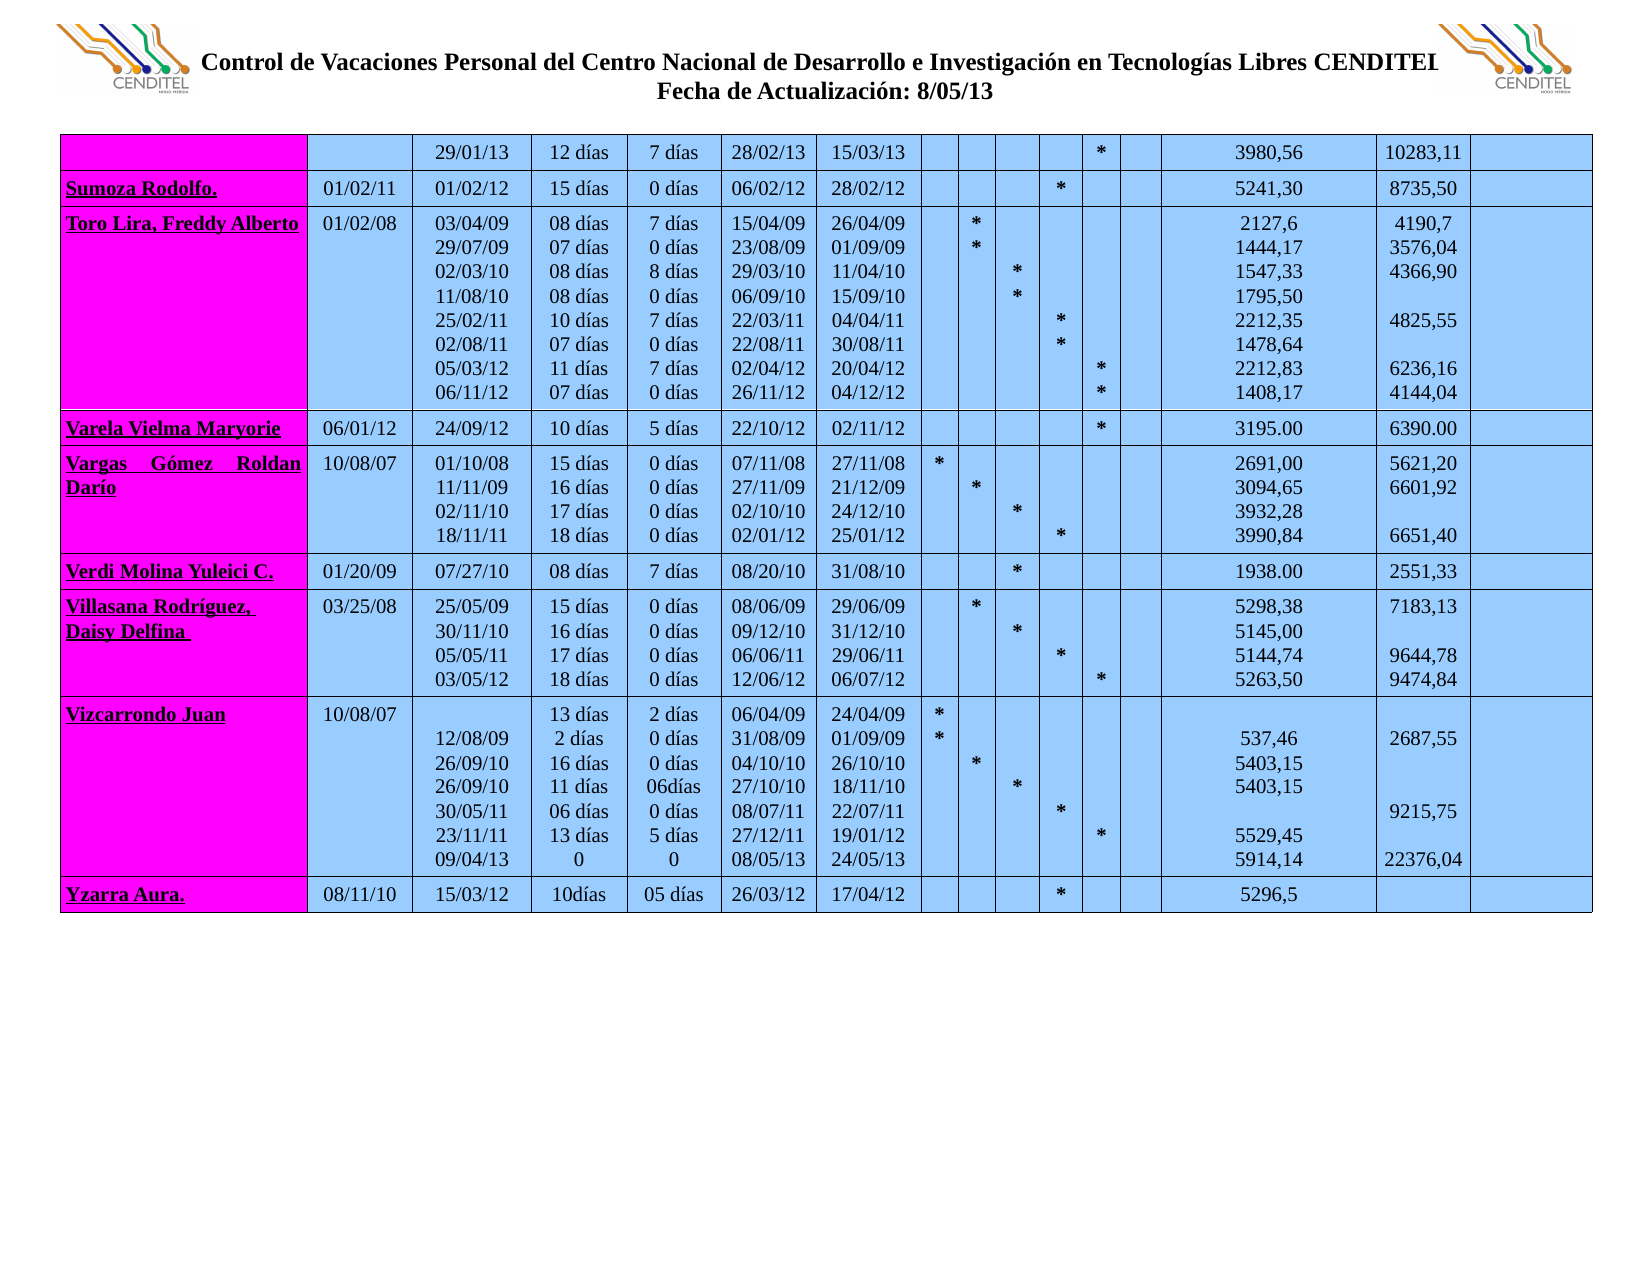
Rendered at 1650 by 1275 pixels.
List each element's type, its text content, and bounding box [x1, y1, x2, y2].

table_cell Sumoza Rodolfo. [61, 171, 307, 206]
table_cell * [1040, 446, 1082, 553]
table_cell 29/06/09 31/12/10 29/06/11 06/07/12 [817, 590, 921, 696]
table_cell * [922, 446, 958, 553]
table_cell [959, 554, 995, 589]
table_cell Villasana Rodríguez, Daisy Delfina [61, 590, 307, 696]
table_cell [1040, 135, 1082, 170]
table_cell [1083, 877, 1120, 912]
table_cell 06/02/12 [722, 171, 816, 206]
table_cell [996, 171, 1039, 206]
table_cell [922, 207, 958, 409]
table_cell 20/08/10 [722, 554, 816, 589]
table_cell 20/01/09 [308, 554, 412, 589]
table_cell [959, 411, 995, 445]
table_cell 0 días 0 días 0 días 0 días [628, 446, 721, 553]
table_cell 10 días [532, 411, 627, 445]
table_cell [1471, 207, 1592, 409]
table_cell 05 días [628, 877, 721, 912]
table_cell [1083, 554, 1120, 589]
table_cell * [1083, 697, 1120, 876]
table_cell 08/10/07 [308, 697, 412, 876]
table_cell 7 días [628, 135, 721, 170]
table_cell * [1083, 411, 1120, 445]
table_cell * [1040, 877, 1082, 912]
table_cell 15/03/13 [817, 135, 921, 170]
table_cell [1121, 135, 1161, 170]
table_cell [1121, 207, 1161, 409]
table_cell 5621,20 6601,92 6651,40 [1377, 446, 1470, 553]
table_cell [1471, 446, 1592, 553]
table_cell [922, 590, 958, 696]
table_cell Vargas Gómez Roldan Darío [61, 446, 307, 553]
table_cell 31/08/10 [817, 554, 921, 589]
table_cell [1083, 446, 1120, 553]
table_cell * * [959, 207, 995, 409]
table_cell 3195,00 [1162, 411, 1376, 445]
table_cell 0 días 0 días 0 días 0 días [628, 590, 721, 696]
table_cell 28/02/13 [722, 135, 816, 170]
table_cell 06/04/09 31/08/09 04/10/10 27/10/10 08/07/11 27/12/11 08/05/13 [722, 697, 816, 876]
table_cell 08/10/07 [308, 446, 412, 553]
table_cell [1377, 877, 1470, 912]
picture [1438, 24, 1576, 97]
table_cell * * [996, 207, 1039, 409]
table_cell 6390,00 [1377, 411, 1470, 445]
table_cell 5298,38 5145,00 5144,74 5263,50 [1162, 590, 1376, 696]
table_cell 15 días [532, 171, 627, 206]
table_cell 7 días [628, 554, 721, 589]
table_cell 15 días 16 días 17 días 18 días [532, 446, 627, 553]
table_cell * [1040, 697, 1082, 876]
table_cell [959, 171, 995, 206]
table_cell 01/02/11 [308, 171, 412, 206]
table_cell 17/04/12 [817, 877, 921, 912]
table_cell [1471, 590, 1592, 696]
table_cell [922, 135, 958, 170]
table_cell 8735,50 [1377, 171, 1470, 206]
table_cell * [996, 554, 1039, 589]
table_cell [1471, 697, 1592, 876]
table_cell 01/10/08 11/11/09 02/11/10 18/11/11 [413, 446, 531, 553]
table_cell [1121, 590, 1161, 696]
table_cell [1471, 877, 1592, 912]
table_cell 537,46 5403,15 5403,15 5529,45 5914,14 [1162, 697, 1376, 876]
table_cell 5241,30 [1162, 171, 1376, 206]
table_cell 25/03/08 [308, 590, 412, 696]
table_cell 08 días [532, 554, 627, 589]
table_cell [996, 135, 1039, 170]
table_cell Varela Vielma Maryorie [61, 411, 307, 445]
table_cell [1121, 554, 1161, 589]
table_cell Vizcarrondo Juan [61, 697, 307, 876]
table_cell 24/09/12 [413, 411, 531, 445]
table_cell 2127,6 1444,17 1547,33 1795,50 2212,35 1478,64 2212,83 1408,17 [1162, 207, 1376, 409]
table_cell * * [922, 697, 958, 876]
table_cell 29/01/13 [413, 135, 531, 170]
table_cell [1121, 697, 1161, 876]
table_cell 07/11/08 27/11/09 02/10/10 02/01/12 [722, 446, 816, 553]
table_cell 15 días 16 días 17 días 18 días [532, 590, 627, 696]
table_cell 3980,56 [1162, 135, 1376, 170]
table_cell 27/07/10 [413, 554, 531, 589]
table_cell 26/04/09 01/09/09 11/04/10 15/09/10 04/04/11 30/08/11 20/04/12 04/12/12 [817, 207, 921, 409]
table_cell 15/04/09 23/08/09 29/03/10 06/09/10 22/03/11 22/08/11 02/04/12 26/11/12 [722, 207, 816, 409]
table_cell * [996, 446, 1039, 553]
table_cell 08/06/09 09/12/10 06/06/11 12/06/12 [722, 590, 816, 696]
table_cell [1121, 411, 1161, 445]
table_cell 4190,7 3576,04 4366,90 4825,55 6236,16 4144,04 [1377, 207, 1470, 409]
table_cell [922, 877, 958, 912]
table_cell 2687,55 9215,75 22376,04 [1377, 697, 1470, 876]
table_cell [1083, 171, 1120, 206]
table_cell Toro Lira, Freddy Alberto [61, 207, 307, 409]
table_cell 22/10/12 [722, 411, 816, 445]
table_cell 2551,33 [1377, 554, 1470, 589]
table_cell 7 días 0 días 8 días 0 días 7 días 0 días 7 días 0 días [628, 207, 721, 409]
table_cell 27/11/08 21/12/09 24/12/10 25/01/12 [817, 446, 921, 553]
table_cell * [959, 446, 995, 553]
table_cell * [1083, 590, 1120, 696]
table_cell [1040, 554, 1082, 589]
table_cell [922, 554, 958, 589]
table_cell 28/02/12 [817, 171, 921, 206]
table_cell 12/08/09 26/09/10 26/09/10 30/05/11 23/11/11 09/04/13 [413, 697, 531, 876]
table_cell 7183,13 9644,78 9474,84 [1377, 590, 1470, 696]
table_cell 15/03/12 [413, 877, 531, 912]
table_cell [959, 877, 995, 912]
table_cell 2691,00 3094,65 3932,28 3990,84 [1162, 446, 1376, 553]
table_cell 10días [532, 877, 627, 912]
picture [56, 24, 194, 97]
table_cell 5296,5 [1162, 877, 1376, 912]
table_cell [1121, 877, 1161, 912]
table_cell [959, 135, 995, 170]
table_cell 10283,11 [1377, 135, 1470, 170]
table_cell [996, 877, 1039, 912]
table_cell 01/02/12 [413, 171, 531, 206]
table_cell [61, 135, 307, 170]
table_cell Yzarra Aura. [61, 877, 307, 912]
table_cell [996, 411, 1039, 445]
table_cell [922, 171, 958, 206]
table_cell 24/04/09 01/09/09 26/10/10 18/11/10 22/07/11 19/01/12 24/05/13 [817, 697, 921, 876]
table_cell 12 días [532, 135, 627, 170]
table_cell [922, 411, 958, 445]
table_cell [1121, 171, 1161, 206]
table_cell * [996, 697, 1039, 876]
table_cell [1040, 411, 1082, 445]
table_cell 25/05/09 30/11/10 05/05/11 03/05/12 [413, 590, 531, 696]
table_cell 5 días [628, 411, 721, 445]
table_cell [1121, 446, 1161, 553]
table_cell * [959, 697, 995, 876]
table_cell 01/06/12 [308, 411, 412, 445]
table_cell Verdi Molina Yuleici C. [61, 554, 307, 589]
table_cell 0 días [628, 171, 721, 206]
table_cell [1471, 135, 1592, 170]
table_cell 02/01/08 [308, 207, 412, 409]
table_cell [308, 135, 412, 170]
table_cell 03/04/09 29/07/09 02/03/10 11/08/10 25/02/11 02/08/11 05/03/12 06/11/12 [413, 207, 531, 409]
table_cell * [959, 590, 995, 696]
table_cell 08 días 07 días 08 días 08 días 10 días 07 días 11 días 07 días [532, 207, 627, 409]
table_cell [1471, 411, 1592, 445]
table_cell 08/11/10 [308, 877, 412, 912]
table_cell * [996, 590, 1039, 696]
table_cell * [1040, 171, 1082, 206]
table_cell 26/03/12 [722, 877, 816, 912]
table_cell 02/11/12 [817, 411, 921, 445]
table_cell 2 días 0 días 0 días 06días 0 días 5 días 0 [628, 697, 721, 876]
table_cell * * [1040, 207, 1082, 409]
table_cell * [1040, 590, 1082, 696]
table_cell [1471, 554, 1592, 589]
table_cell [1471, 171, 1592, 206]
table_cell * * [1083, 207, 1120, 409]
table_cell 13 días 2 días 16 días 11 días 06 días 13 días 0 [532, 697, 627, 876]
table_cell 1938,00 [1162, 554, 1376, 589]
table_cell * [1083, 135, 1120, 170]
